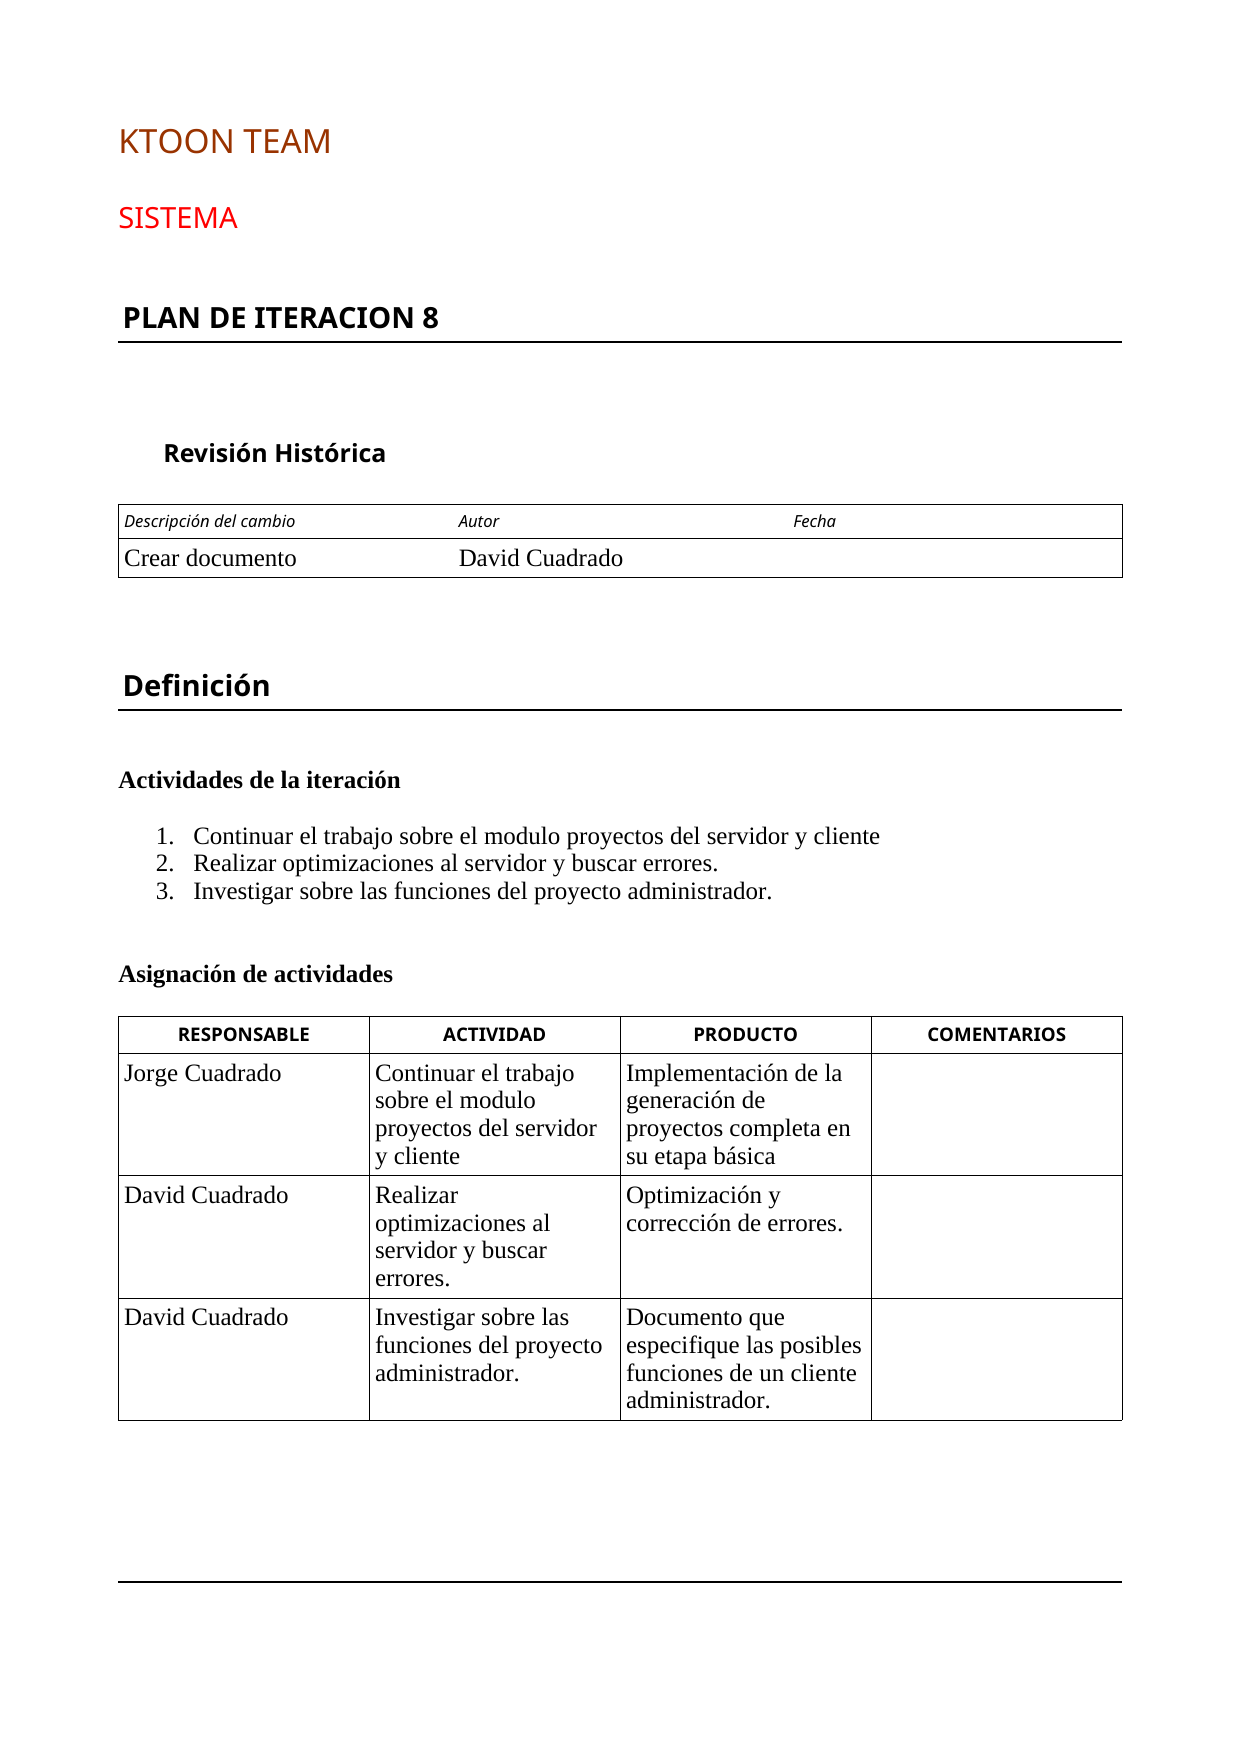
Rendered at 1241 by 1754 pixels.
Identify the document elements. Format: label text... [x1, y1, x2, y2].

table_header Fecha [787, 505, 1122, 538]
text Asignación de actividades [118, 960, 1122, 988]
table_header COMENTARIOS [872, 1017, 1122, 1053]
text Definición [118, 660, 1122, 709]
table_cell Implementación de la generación de proyectos completa en su etapa básica [621, 1054, 871, 1175]
table_cell [872, 1299, 1122, 1420]
table_cell Documento que especifique las posibles funciones de un cliente administrador. [621, 1299, 871, 1420]
table_cell Crear documento [119, 539, 453, 577]
table_header PRODUCTO [621, 1017, 871, 1053]
table_header Autor [453, 505, 787, 538]
table_cell David Cuadrado [119, 1299, 369, 1420]
list Continuar el trabajo sobre el modulo proyectos del servidor y cliente [156, 822, 1122, 849]
text Actividades de la iteración [118, 766, 1122, 794]
table_header ACTIVIDAD [370, 1017, 620, 1053]
list Realizar optimizaciones al servidor y buscar errores. [156, 849, 1122, 877]
list Investigar sobre las funciones del proyecto administrador. [156, 877, 1122, 905]
table_cell [872, 1054, 1122, 1175]
table_header Descripción del cambio [119, 505, 453, 538]
table_cell [872, 1176, 1122, 1298]
subtitle Revisión Histórica [118, 436, 1122, 470]
table_header RESPONSABLE [119, 1017, 369, 1053]
table_cell Optimización y corrección de errores. [621, 1176, 871, 1298]
text KTOON TEAM [118, 118, 1122, 163]
table_cell [787, 539, 1122, 577]
text SISTEMA [118, 198, 1122, 237]
text PLAN DE ITERACION 8 [118, 293, 1122, 341]
table_cell David Cuadrado [119, 1176, 369, 1298]
table_cell David Cuadrado [453, 539, 787, 577]
table_cell Jorge Cuadrado [119, 1054, 369, 1175]
table_cell Realizar optimizaciones al servidor y buscar errores. [370, 1176, 620, 1298]
table_cell Investigar sobre las funciones del proyecto administrador. [370, 1299, 620, 1420]
table_cell Continuar el trabajo sobre el modulo proyectos del servidor y cliente [370, 1054, 620, 1175]
